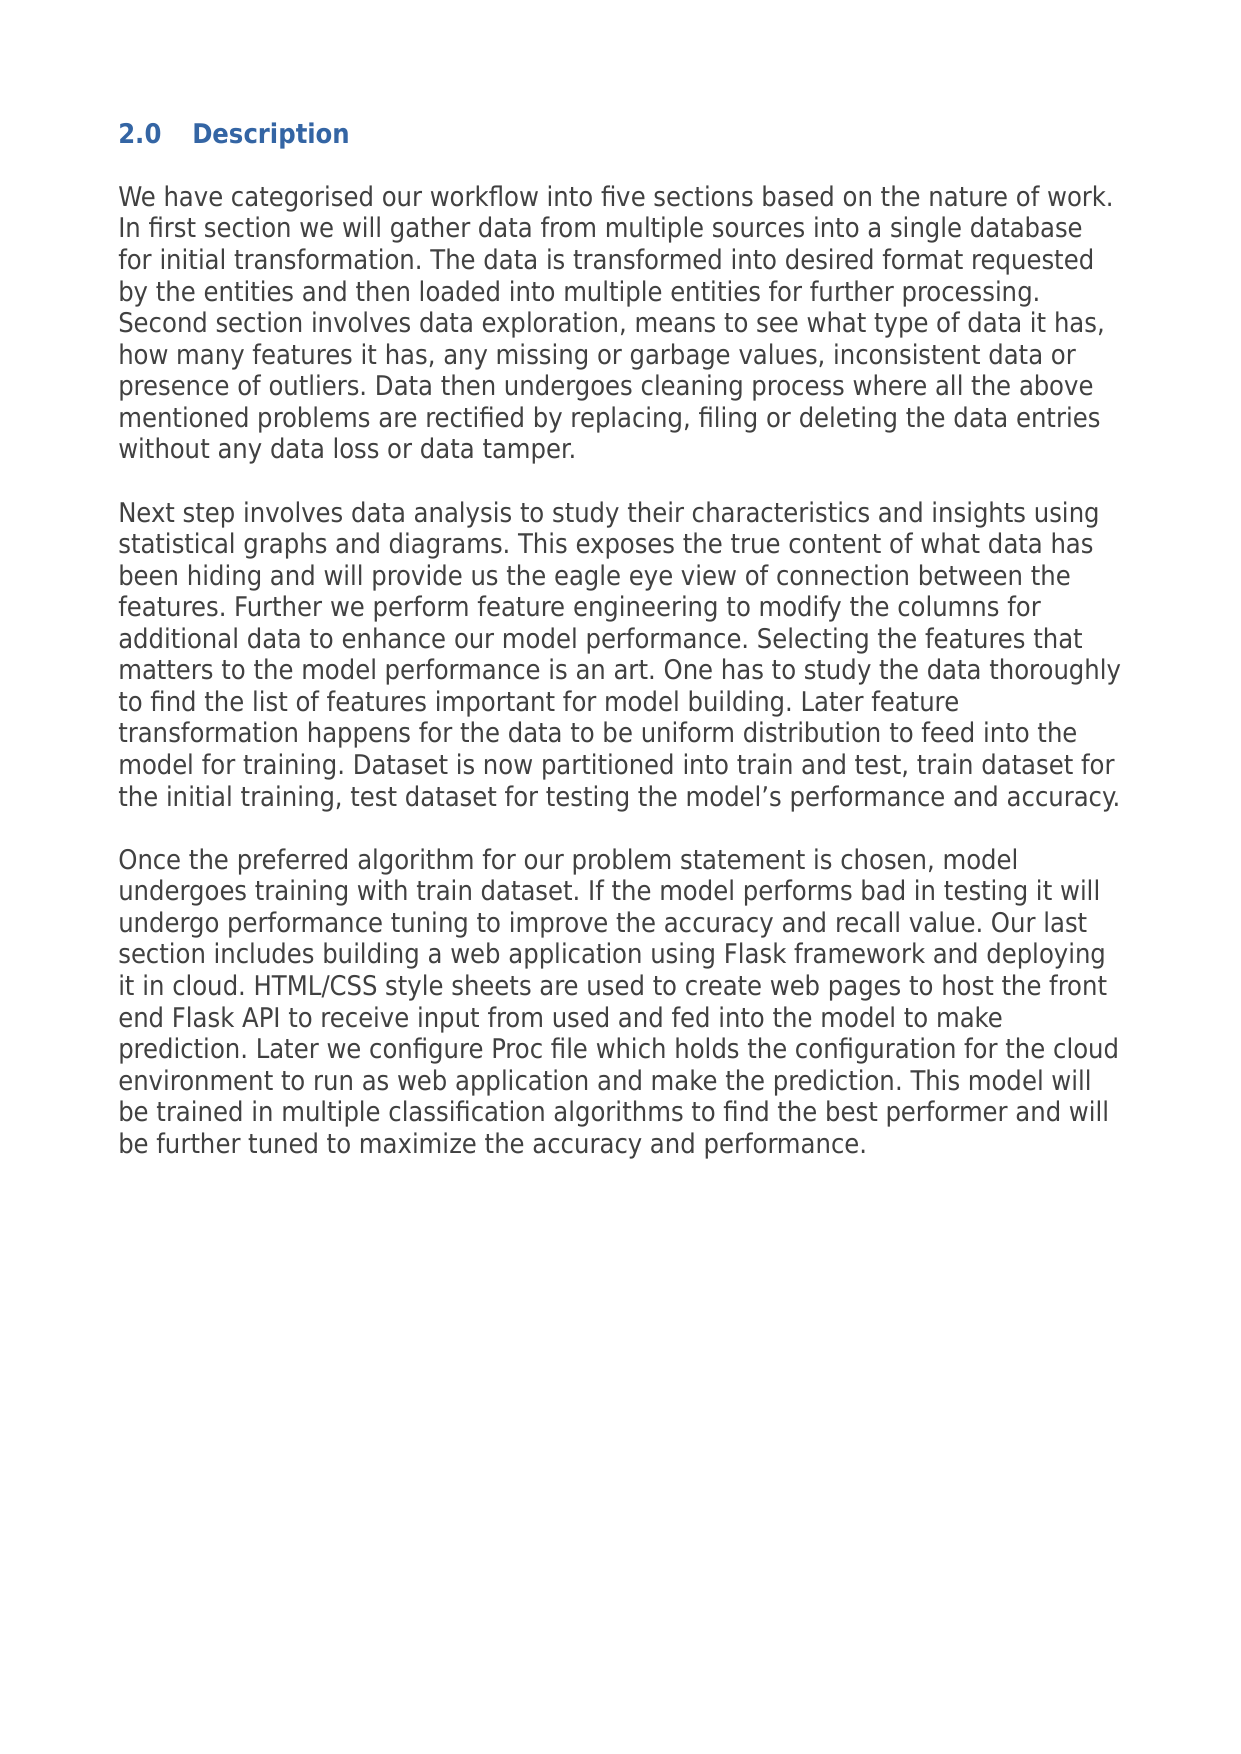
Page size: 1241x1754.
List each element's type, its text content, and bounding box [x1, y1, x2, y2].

text 2.0 Description [118, 118, 1122, 150]
text In first section we will gather data from multiple sources into a single database for initial transformation. The data is transformed into desired format requested by the entities and then loaded into multiple entities for further processing. Second section involves data exploration, means to see what type of data it has, how many features it has, any missing or garbage values, inconsistent data or presence of outliers. Data then undergoes cleaning process where all the above mentioned problems are rectified by replacing, filing or deleting the data entries without any data loss or data tamper. [118, 213, 1122, 465]
text Once the preferred algorithm for our problem statement is chosen, model undergoes training with train dataset. If the model performs bad in testing it will undergo performance tuning to improve the accuracy and recall value. Our last section includes building a web application using Flask framework and deploying it in cloud. HTML/CSS style sheets are used to create web pages to host the front end Flask API to receive input from used and fed into the model to make prediction. Later we configure Proc file which holds the configuration for the cloud environment to run as web application and make the prediction. This model will be trained in multiple classification algorithms to find the best performer and will be further tuned to maximize the accuracy and performance. [118, 844, 1122, 1160]
text Next step involves data analysis to study their characteristics and insights using statistical graphs and diagrams. This exposes the true content of what data has been hiding and will provide us the eagle eye view of connection between the features. Further we perform feature engineering to modify the columns for additional data to enhance our model performance. Selecting the features that matters to the model performance is an art. One has to study the data thoroughly to find the list of features important for model building. Later feature transformation happens for the data to be uniform distribution to feed into the model for training. Dataset is now partitioned into train and test, train dataset for the initial training, test dataset for testing the model’s performance and accuracy. [118, 497, 1122, 812]
text We have categorised our workflow into five sections based on the nature of work. [118, 181, 1122, 213]
